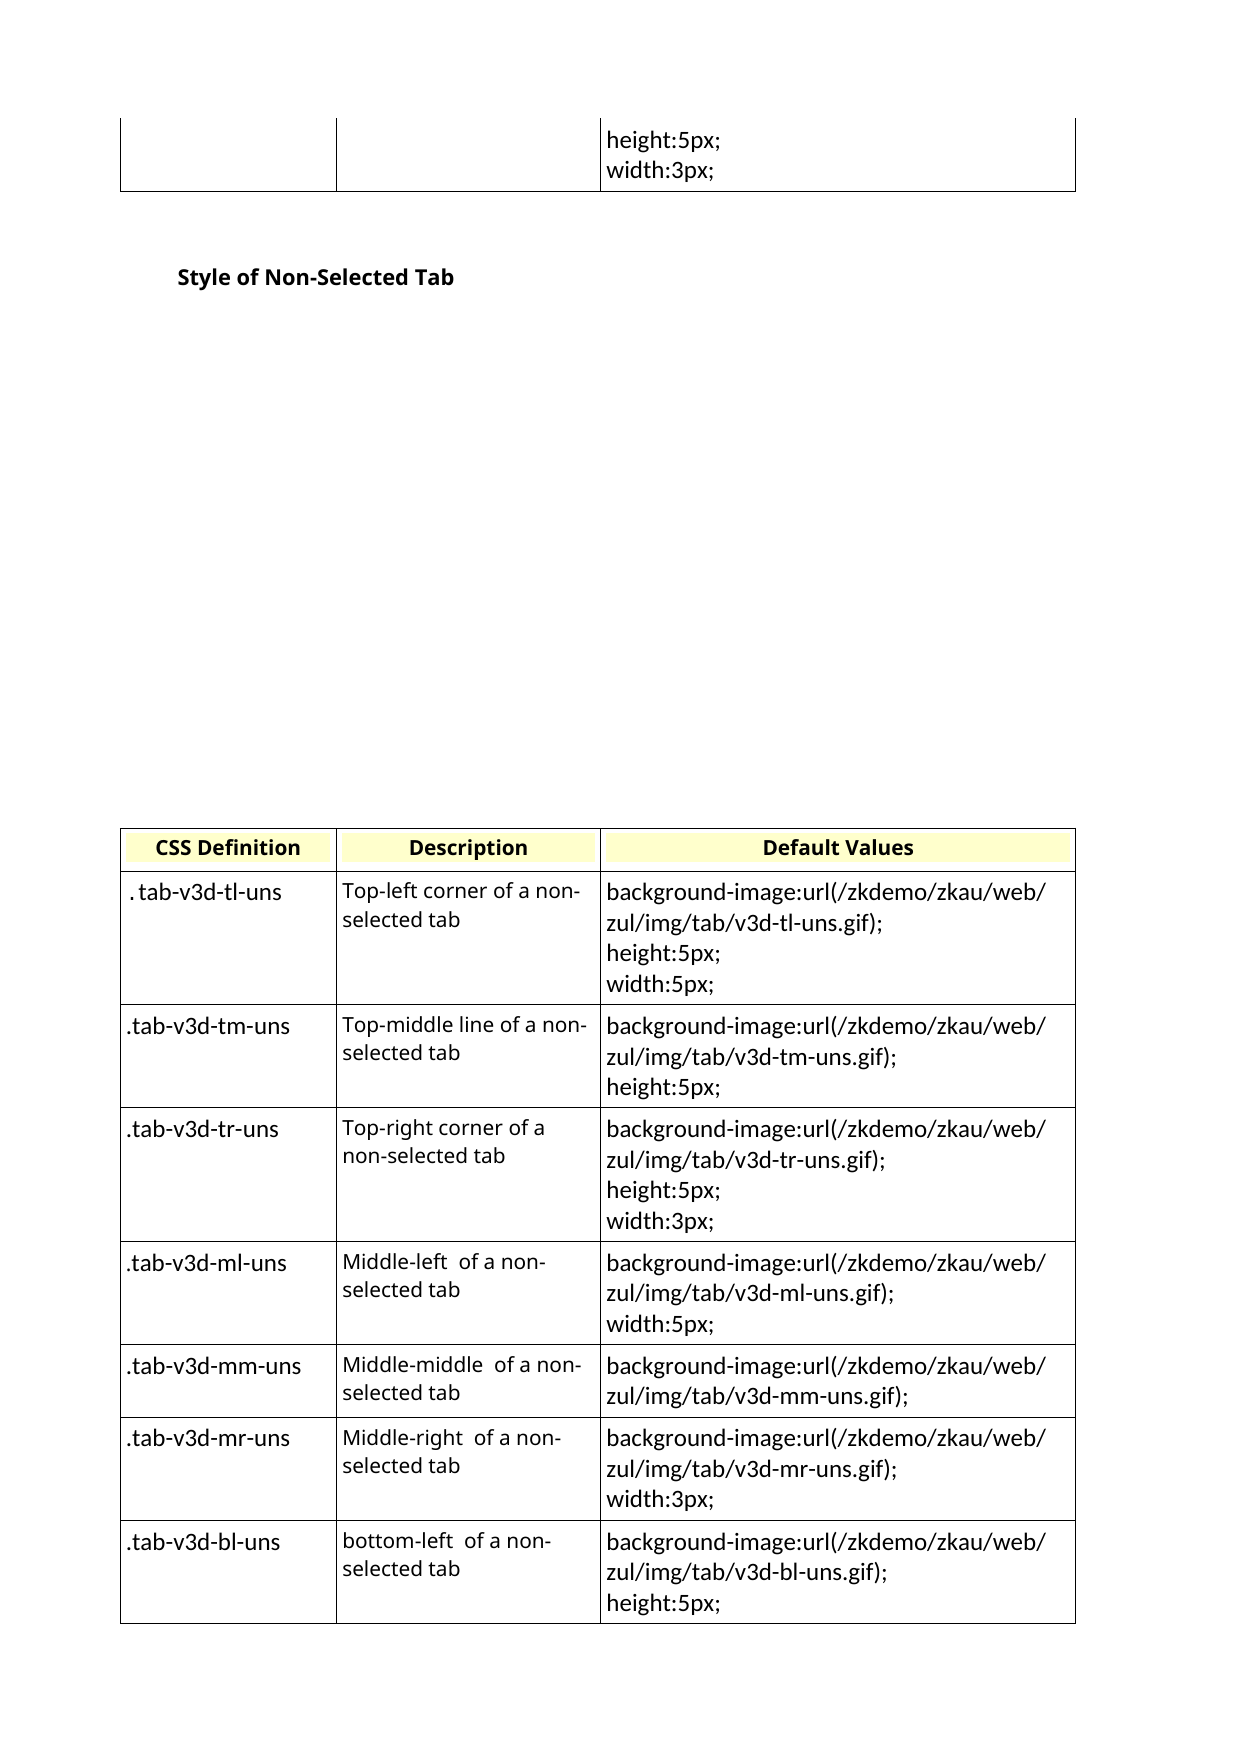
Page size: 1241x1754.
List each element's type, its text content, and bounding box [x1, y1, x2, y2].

table_cell .tab-v3d-tm-uns [121, 1005, 336, 1107]
table_cell Middle-right of a non-selected tab [337, 1418, 600, 1520]
table_header Default Values [601, 829, 1075, 871]
table_cell background-image:url(/zkdemo/zkau/web/zul/img/tab/v3d-tm-uns.gif); height:5px; [601, 1005, 1075, 1107]
table_cell background-image:url(/zkdemo/zkau/web/zul/img/tab/v3d-mr-uns.gif); width:3px; [601, 1418, 1075, 1520]
table_cell background-image:url(/zkdemo/zkau/web/zul/img/tab/v3d-mm-uns.gif); [601, 1345, 1075, 1417]
table_header Description [337, 829, 600, 871]
table_cell Top-left corner of a non-selected tab [337, 872, 600, 1004]
table_cell Middle-middle of a non-selected tab [337, 1345, 600, 1417]
table_cell Top-middle line of a non-selected tab [337, 1005, 600, 1107]
table_header CSS Definition [121, 829, 336, 871]
table_cell background-image:url(/zkdemo/zkau/web/zul/img/tab/v3d-tl-uns.gif); height:5px; width:5px; [601, 872, 1075, 1004]
table_cell .tab-v3d-mr-uns [121, 1418, 336, 1520]
table_cell .tab-v3d-ml-uns [121, 1242, 336, 1344]
table_cell [121, 118, 336, 191]
table_cell background-image:url(/zkdemo/zkau/web/zul/img/tab/v3d-tr-uns.gif); height:5px; width:3px; [601, 1108, 1075, 1241]
table_cell Top-right corner of a non-selected tab [337, 1108, 600, 1241]
table_cell height:5px; width:3px; [601, 118, 1075, 191]
table_cell background-image:url(/zkdemo/zkau/web/zul/img/tab/v3d-bl-uns.gif); height:5px; [601, 1521, 1075, 1623]
table_cell .tab-v3d-bl-uns [121, 1521, 336, 1623]
table_cell .tab-v3d-tl-uns [121, 872, 336, 1004]
table_cell .tab-v3d-tr-uns [121, 1108, 336, 1241]
table_cell background-image:url(/zkdemo/zkau/web/zul/img/tab/v3d-ml-uns.gif); width:5px; [601, 1242, 1075, 1344]
table_cell [337, 118, 600, 191]
table_cell .tab-v3d-mm-uns [121, 1345, 336, 1417]
subtitle Style of Non-Selected Tab [177, 262, 1122, 292]
table_cell Middle-left of a non-selected tab [337, 1242, 600, 1344]
table_cell bottom-left of a non-selected tab [337, 1521, 600, 1623]
